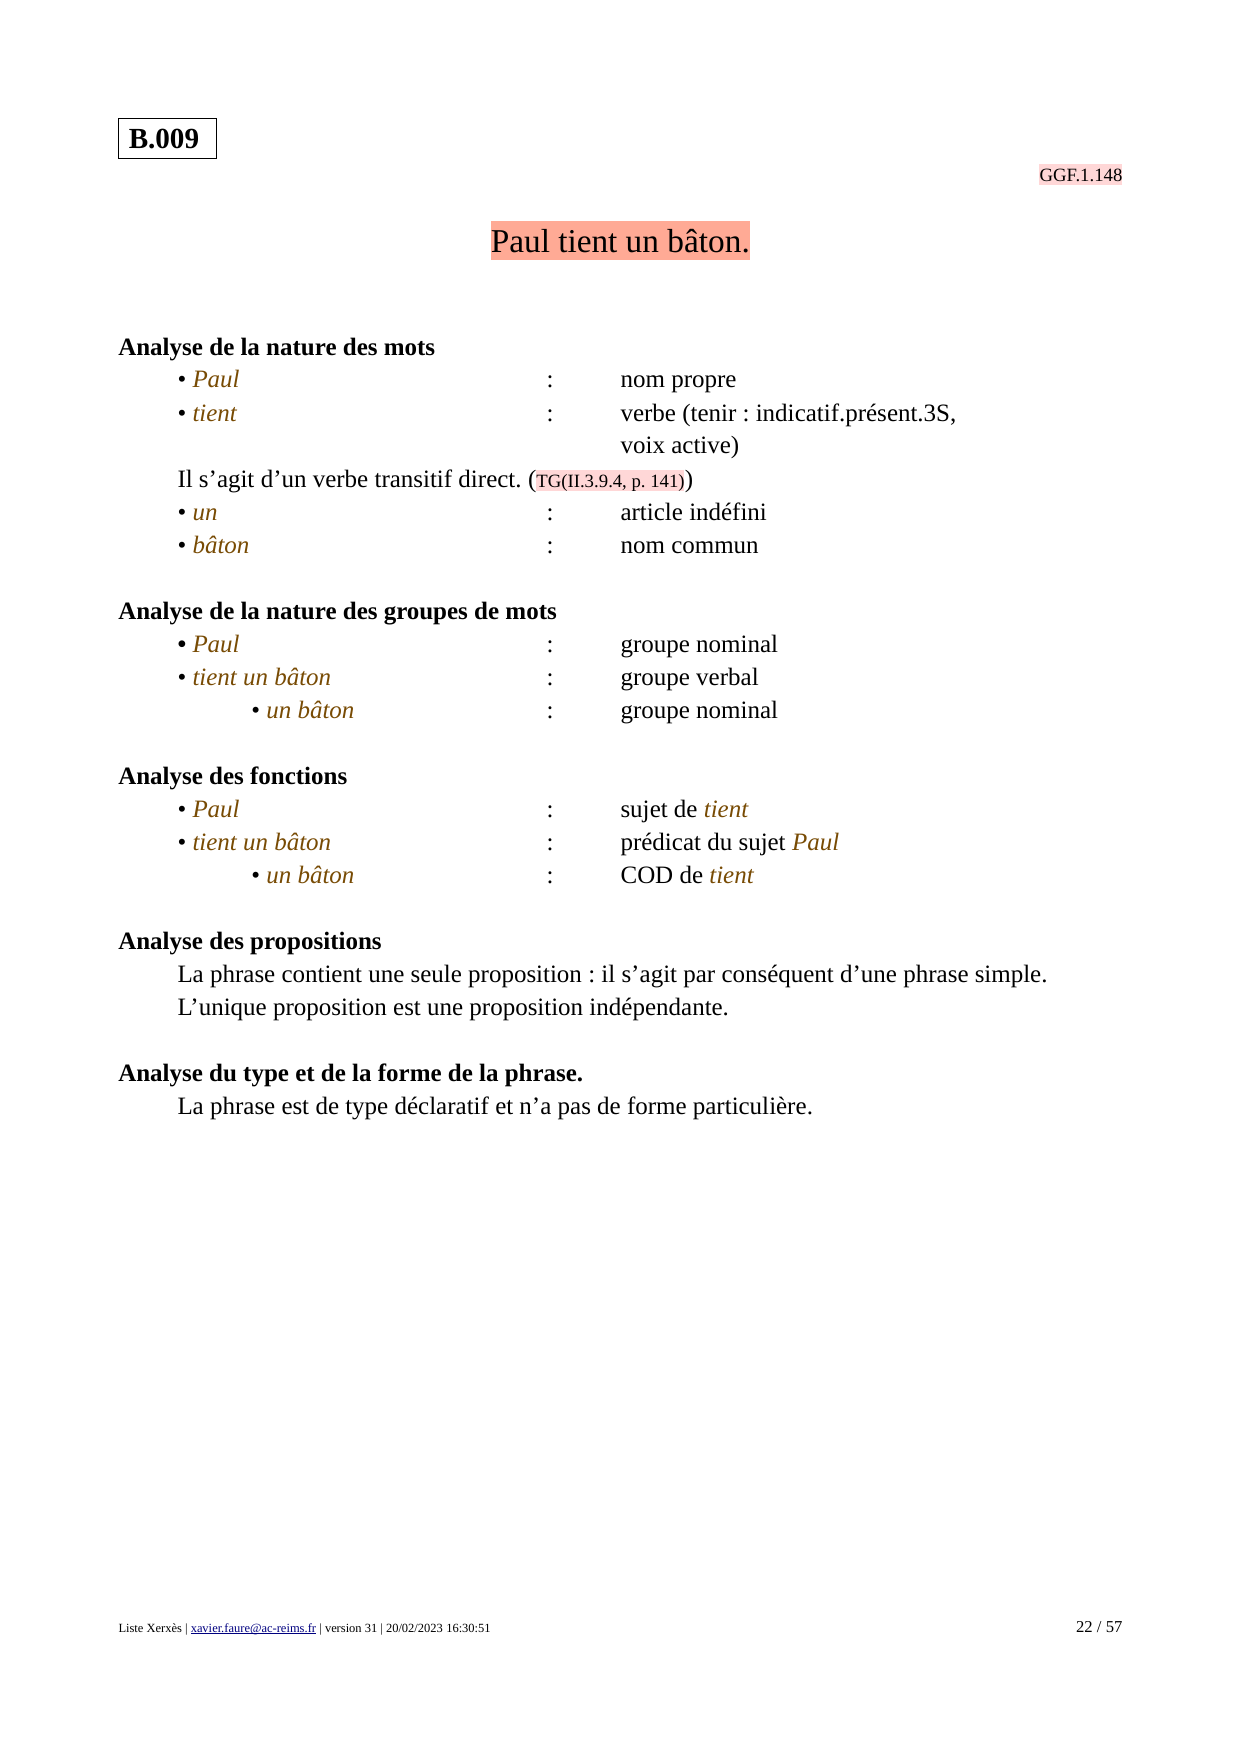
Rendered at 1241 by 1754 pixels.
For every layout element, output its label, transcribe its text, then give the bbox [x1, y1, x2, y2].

text • tient un bâton : groupe verbal [177, 662, 1122, 691]
text Analyse de la nature des mots [118, 332, 1122, 360]
text [217, 118, 1122, 158]
text La phrase contient une seule proposition : il s’agit par conséquent d’une phrase simple. [177, 959, 1122, 988]
text Analyse de la nature des groupes de mots [118, 596, 1122, 624]
text • tient : verbe (tenir : indicatif.présent.3S, [177, 398, 1122, 426]
text La phrase est de type déclaratif et n’a pas de forme particulière. [177, 1091, 1122, 1120]
text Analyse des propositions [118, 926, 1122, 955]
text • Paul : nom propre [177, 364, 1122, 393]
text Paul tient un bâton. [750, 221, 1122, 260]
text Il s’agit d’un verbe transitif direct. (TG(II.3.9.4, p. 141)) [177, 464, 1122, 492]
text • bâton : nom commun [177, 530, 1122, 558]
text GGF.1.148 [118, 164, 1039, 185]
text Analyse des fonctions [118, 761, 1122, 789]
text • Paul : groupe nominal [177, 629, 1122, 657]
text Paul tient un bâton. [118, 221, 741, 260]
text • un : article indéfini [177, 497, 1122, 525]
text Analyse du type et de la forme de la phrase. [118, 1058, 1122, 1087]
text • Paul : sujet de tient [177, 794, 1122, 823]
text B.009 [119, 119, 216, 158]
text • un bâton : groupe nominal [177, 695, 1122, 723]
text L’unique proposition est une proposition indépendante. [177, 992, 1122, 1021]
text • tient un bâton : prédicat du sujet Paul [177, 827, 1122, 856]
text • un bâton : COD de tient [177, 860, 1122, 889]
text voix active) [177, 431, 1122, 459]
